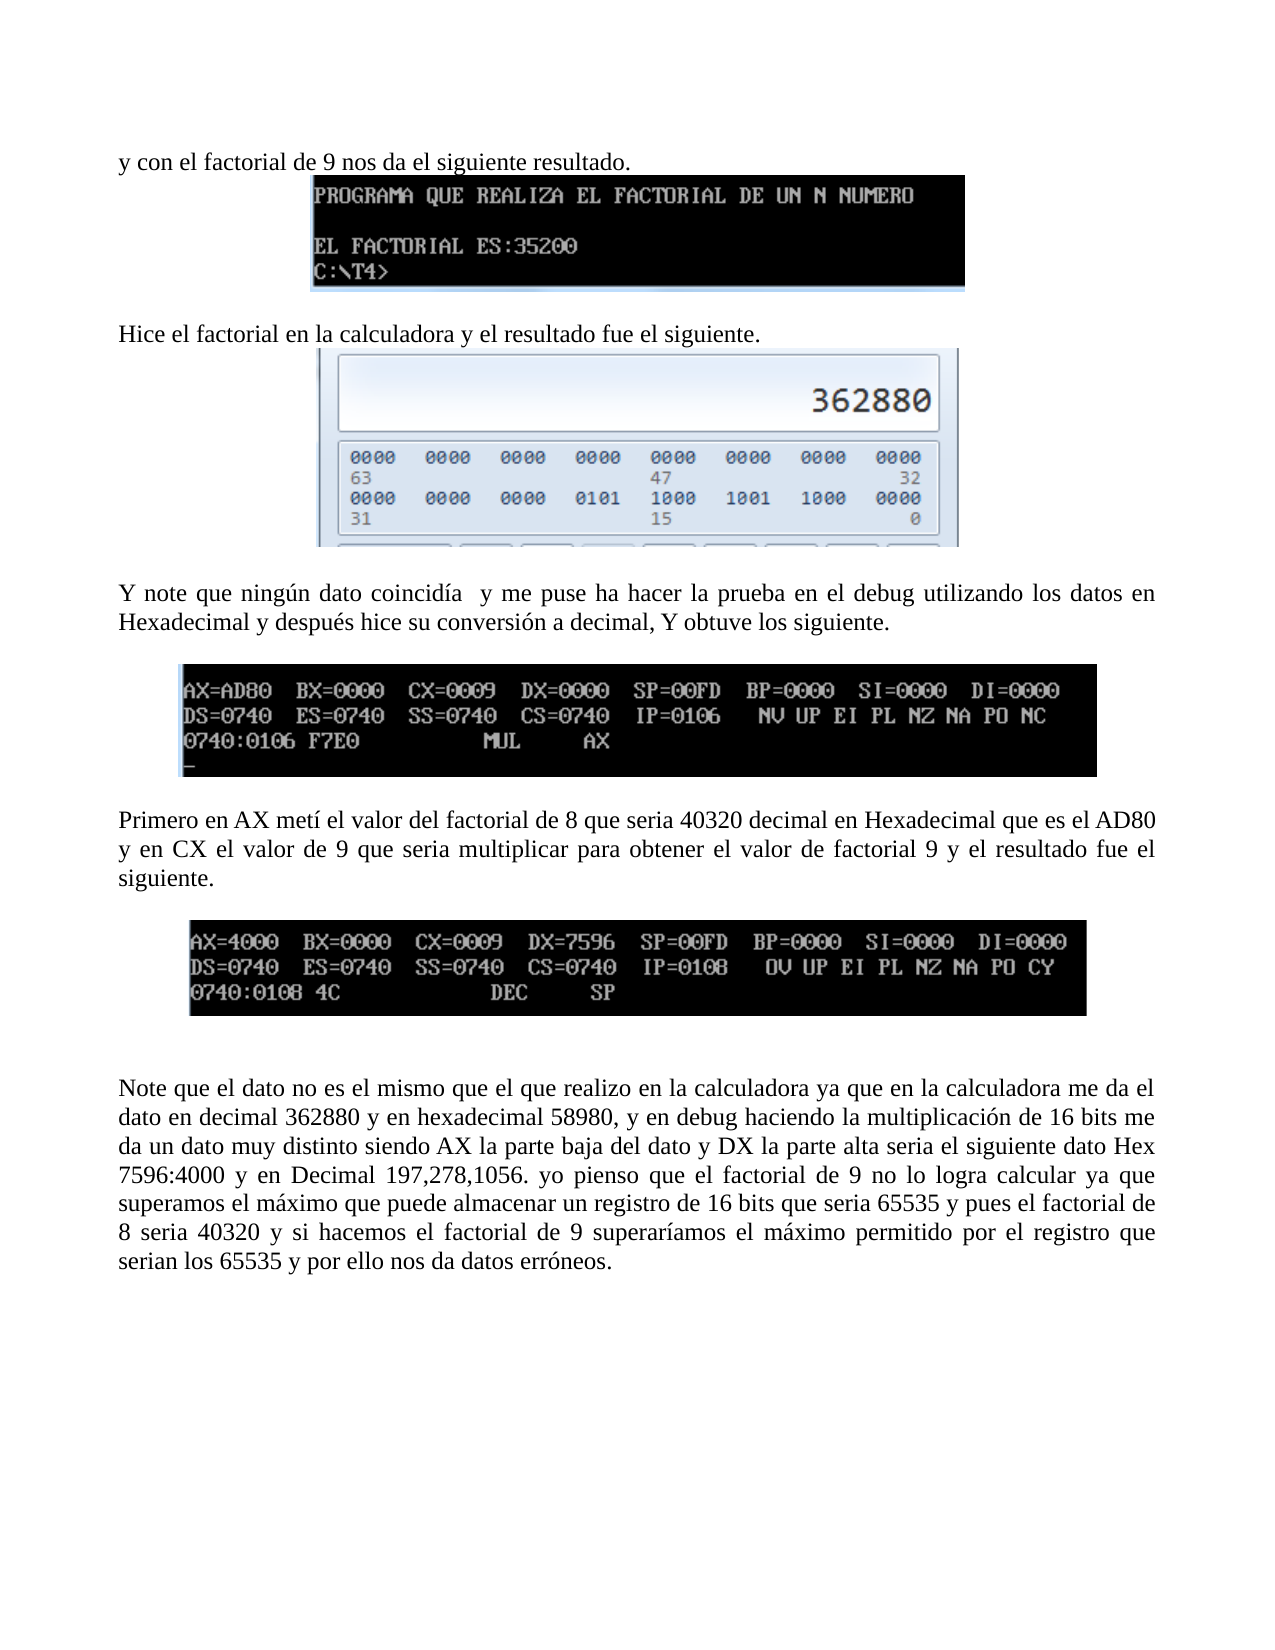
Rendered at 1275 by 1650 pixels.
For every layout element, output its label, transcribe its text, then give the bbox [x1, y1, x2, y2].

text Y note que ningún dato coincidía y me puse ha hacer la prueba en el debug utilizando los datos en Hexadecimal y después hice su conversión a decimal, Y obtuve los siguiente. [118, 578, 1157, 636]
text Primero en AX metí el valor del factorial de 8 que seria 40320 decimal en Hexadecimal que es el AD80 y en CX el valor de 9 que seria multiplicar para obtener el valor de factorial 9 y el resultado fue el siguiente. [118, 806, 1157, 892]
text Hice el factorial en la calculadora y el resultado fue el siguiente. [118, 319, 1157, 348]
text y con el factorial de 9 nos da el siguiente resultado. [118, 147, 1157, 176]
picture [316, 348, 959, 547]
text Note que el dato no es el mismo que el que realizo en la calculadora ya que en la calculadora me da el dato en decimal 362880 y en hexadecimal 58980, y en debug haciendo la multiplicación de 16 bits me da un dato muy distinto siendo AX la parte baja del dato y DX la parte alta seria el siguiente dato Hex 7596:4000 y en Decimal 197,278,1056. yo pienso que el factorial de 9 no lo logra calcular ya que superamos el máximo que puede almacenar un registro de 16 bits que seria 65535 y pues el factorial de 8 seria 40320 y si hacemos el factorial de 9 superaríamos el máximo permitido por el registro que serian los 65535 y por ello nos da datos erróneos. [118, 1073, 1157, 1275]
picture [178, 664, 1097, 777]
picture [310, 175, 965, 292]
picture [188, 920, 1087, 1016]
